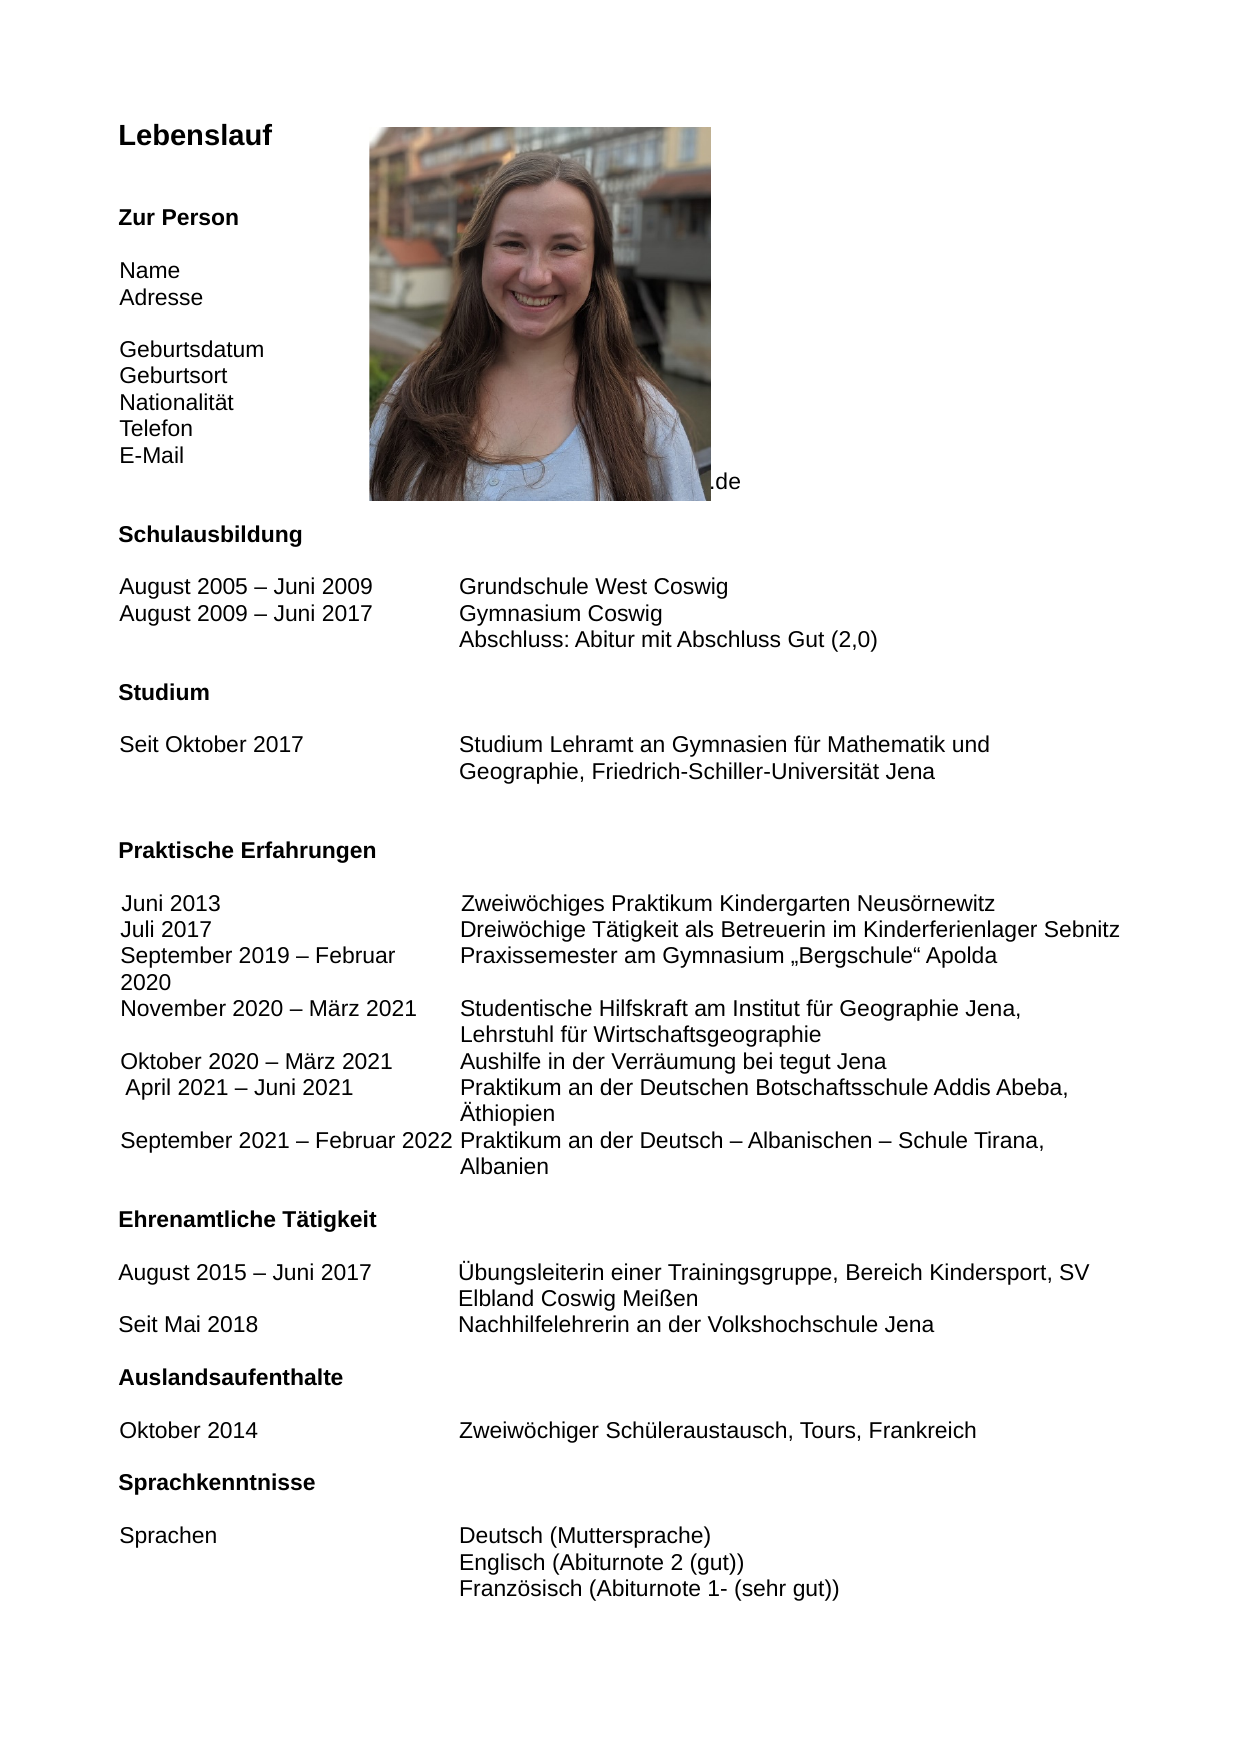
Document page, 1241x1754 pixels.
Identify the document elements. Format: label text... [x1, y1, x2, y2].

table_cell [458, 1338, 1122, 1364]
text Praktische Erfahrungen [118, 837, 1122, 863]
table_header Oktober 2014 [118, 1417, 458, 1443]
table_cell Deutsch [711, 389, 1122, 415]
table_header August 2015 – Juni 2017 [118, 1259, 458, 1311]
table_header Juni 2013 [120, 890, 460, 916]
table_cell Steinbacher Weg 92, 01640 Coswig [711, 284, 1122, 336]
table_cell Juli 2017 [120, 916, 460, 942]
table_header Deutsch (Muttersprache) Englisch (Abiturnote 2 (gut)) Französisch (Abiturnote 1- (sehr gut)) [458, 1522, 1122, 1601]
text [711, 204, 1122, 231]
text Sprachkenntnisse [118, 1469, 1122, 1496]
table_header Seit Oktober 2017 [118, 731, 458, 811]
table_header Sprachen [118, 1522, 458, 1601]
text Schulausbildung [118, 521, 1122, 547]
table_cell Adresse [118, 284, 369, 336]
table_header Grundschule West Coswig [458, 573, 1122, 600]
table_header Name [118, 257, 369, 283]
table_header Zweiwöchiger Schüleraustausch, Tours, Frankreich [458, 1417, 1122, 1443]
table_cell Dreiwöchige Tätigkeit als Betreuerin im Kinderferienlager Sebnitz [460, 916, 1122, 942]
table_header August 2005 – Juni 2009 [118, 573, 458, 600]
table_header Übungsleiterin einer Trainingsgruppe, Bereich Kindersport, SV Elbland Coswig Meißen [458, 1259, 1122, 1311]
text Auslandsaufenthalte [118, 1364, 1122, 1390]
text Lebenslauf [118, 118, 1122, 152]
table_cell Nachhilfelehrerin an der Volkshochschule Jena [458, 1311, 1122, 1338]
text Ehrenamtliche Tätigkeit [118, 1206, 1122, 1232]
table_cell 25.01.1999 [711, 336, 1122, 362]
table_cell Geburtsort [118, 363, 369, 389]
table_cell August 2009 – Juni 2017 [118, 600, 458, 652]
table_cell Telefon [118, 415, 369, 442]
table_cell Geburtsdatum [118, 336, 369, 362]
text Zur Person [118, 204, 369, 231]
table_header Zweiwöchiges Praktikum Kindergarten Neusörnewitz [460, 890, 1122, 916]
table_cell [458, 1443, 1122, 1469]
table_cell Nationalität [118, 389, 369, 415]
table_cell [118, 1443, 458, 1469]
table_cell olivia@hanuschs.de olivia.hanusch@uni-jena.de [711, 442, 1122, 494]
table_header Studium Lehramt an Gymnasien für Mathematik und Geographie, Friedrich-Schiller-Universität Jena [458, 731, 1122, 811]
table_cell E-Mail [118, 442, 369, 494]
table_cell 0049/17699269271 [711, 415, 1122, 442]
table_cell September 2019 – Februar 2020 November 2020 – März 2021 Oktober 2020 – März 2021 April 2021 – Juni 2021 September 2021 – Februar 2022 [120, 942, 460, 1179]
table_header Olivia Hanusch [711, 257, 1122, 283]
table_cell Gymnasium Coswig Abschluss: Abitur mit Abschluss Gut (2,0) [458, 600, 1122, 652]
table_cell Praxissemester am Gymnasium „Bergschule“ Apolda Studentische Hilfskraft am Institut für Geographie Jena, Lehrstuhl für Wirtschaftsgeographie Aushilfe in der Verräumung bei tegut Jena Praktikum an der Deutschen Botschaftsschule Addis Abeba, Äthiopien Praktikum an der Deutsch – Albanischen – Schule Tirana, Albanien [460, 942, 1122, 1179]
table_cell Dresden [711, 363, 1122, 389]
table_cell [118, 1338, 458, 1364]
table_cell Seit Mai 2018 [118, 1311, 458, 1338]
text Studium [118, 679, 1122, 705]
